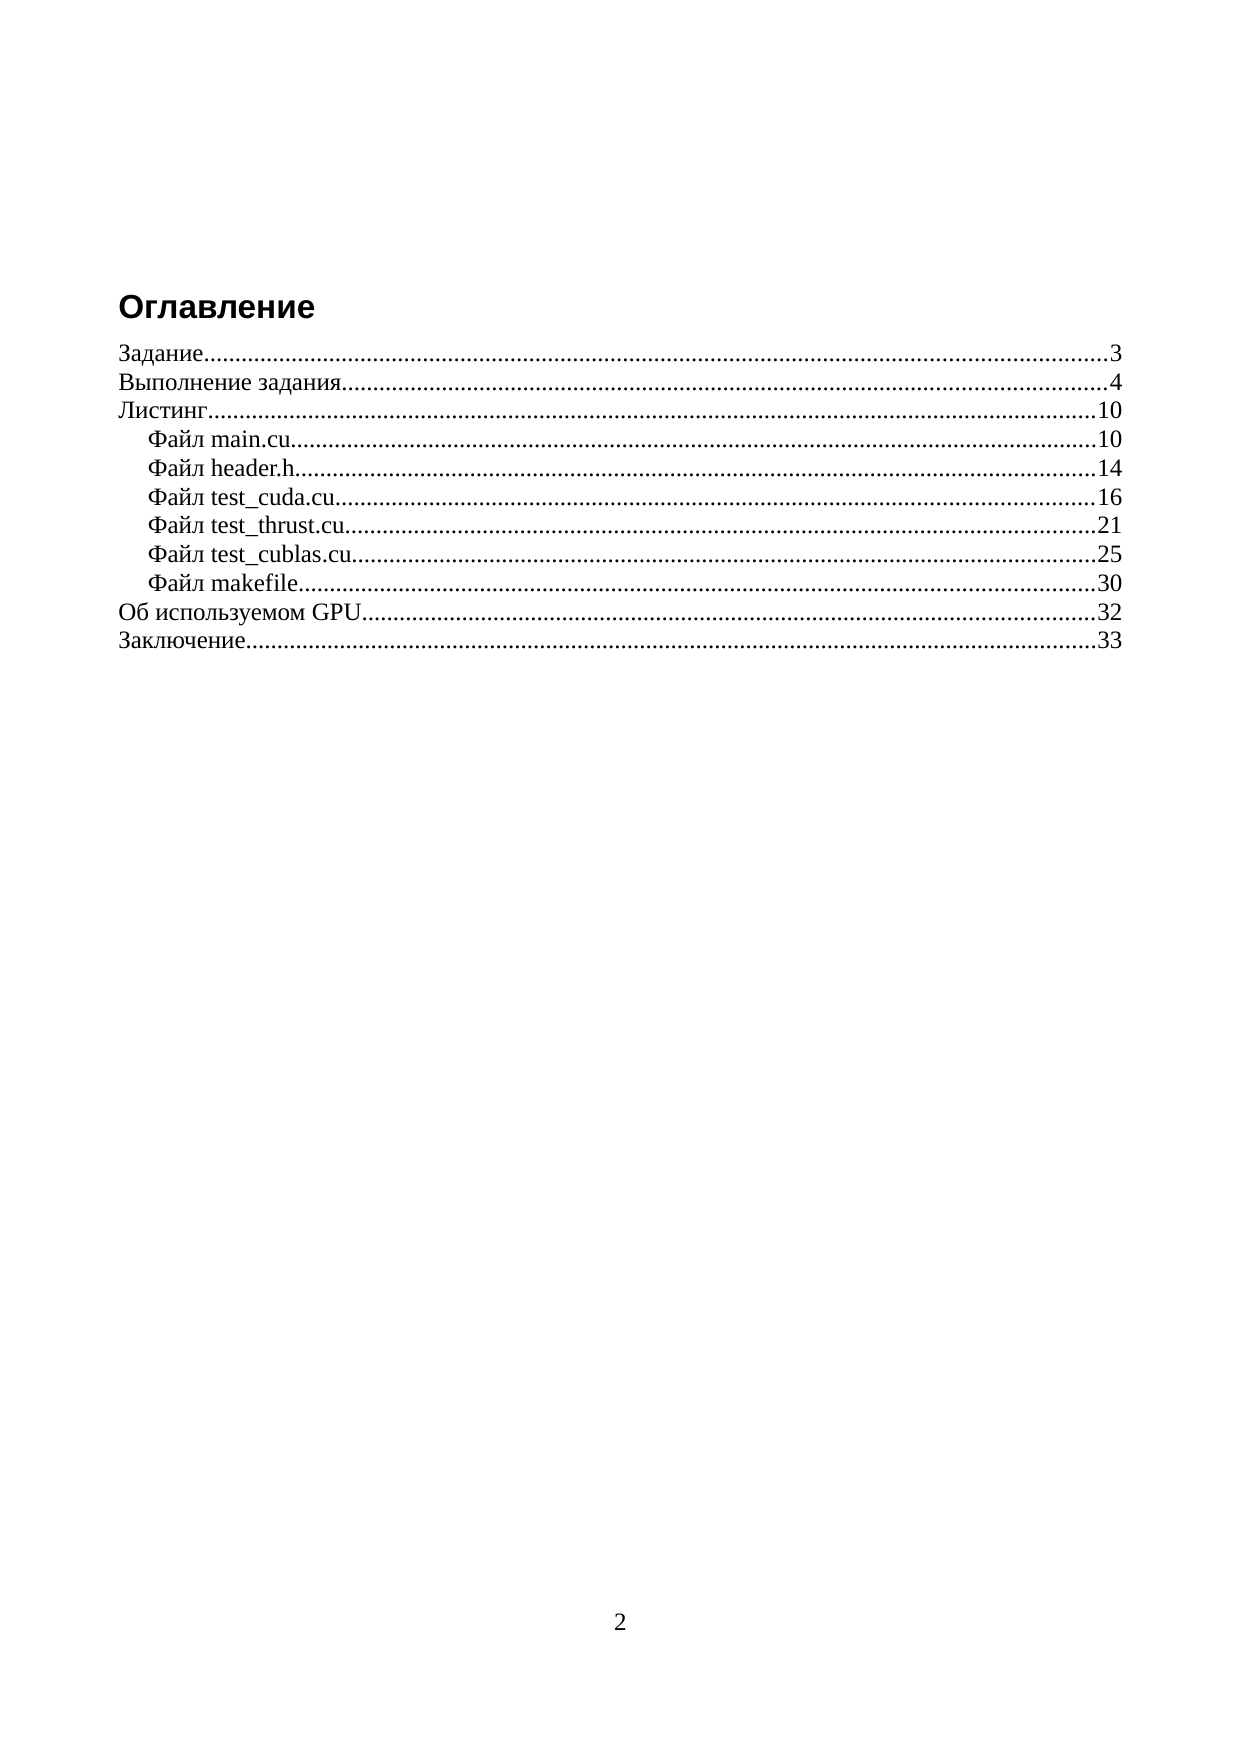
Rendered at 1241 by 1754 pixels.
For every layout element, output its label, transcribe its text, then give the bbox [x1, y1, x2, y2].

text Файл test_cuda.cu 16 [148, 482, 1122, 510]
text Выполнение задания 4 [118, 367, 1122, 395]
text Файл header.h 14 [148, 453, 1122, 482]
text Файл main.cu 10 [148, 424, 1122, 453]
text Листинг 10 [118, 395, 1122, 424]
text Об используемом GPU 32 [118, 597, 1122, 625]
text Файл test_thrust.cu 21 [148, 510, 1122, 539]
text Файл makefile 30 [148, 568, 1122, 597]
text Файл test_cublas.cu 25 [148, 539, 1122, 568]
text Заключение 33 [118, 625, 1122, 654]
subtitle Оглавление [118, 287, 1122, 325]
text Задание 3 [118, 338, 1122, 367]
